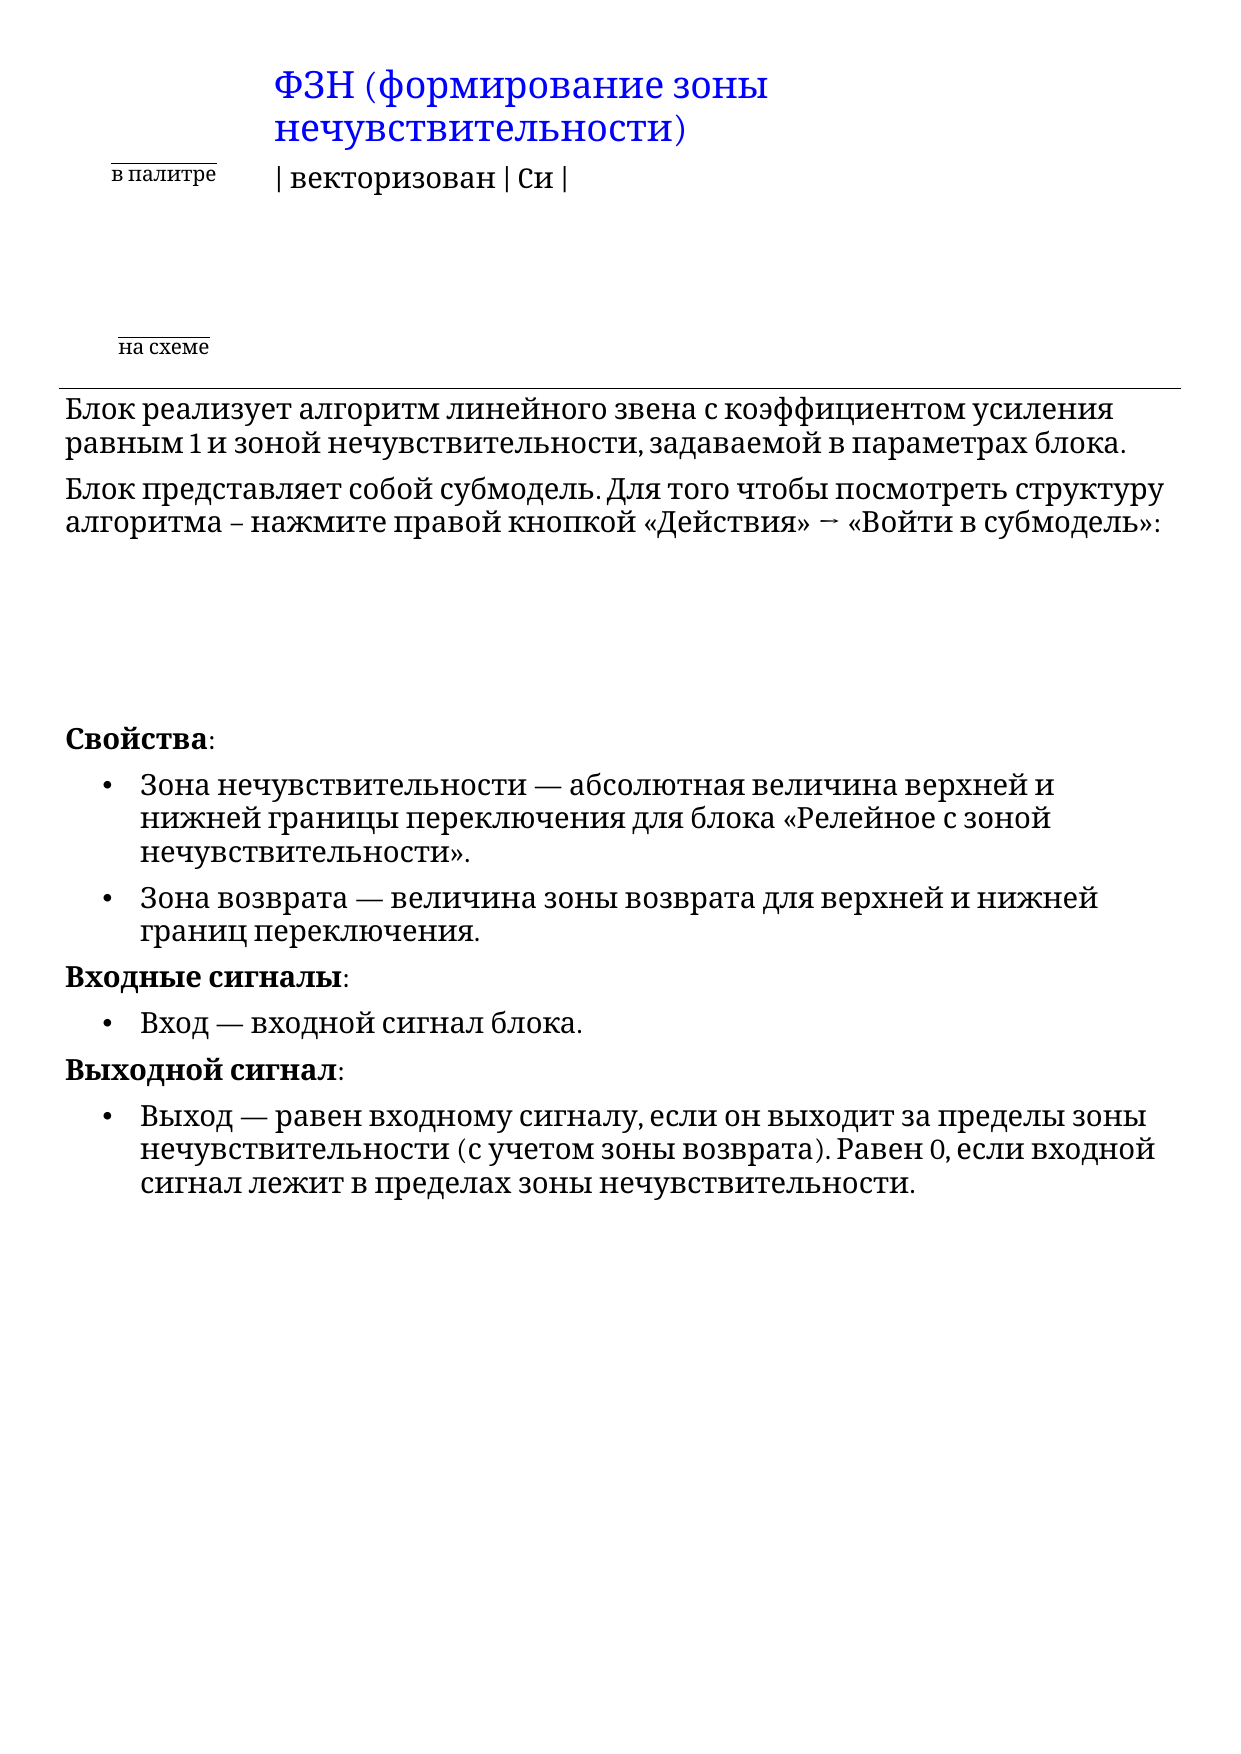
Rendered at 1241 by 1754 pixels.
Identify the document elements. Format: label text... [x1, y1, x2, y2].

table_header ФЗН (формирование зоны нечувствительности) [269, 59, 1181, 157]
table_cell на схеме [59, 330, 268, 388]
table_cell в палитре [59, 157, 268, 214]
table_cell [59, 214, 268, 330]
table_header [59, 59, 268, 157]
table_cell [269, 330, 1181, 388]
table_cell Блок реализует алгоритм линейного звена с коэффициентом усиления равным 1 и зоной нечувствительности, задаваемой в параметрах блока. Блок представляет собой субмодель. Для того чтобы посмотреть структуру алгоритма – нажмите правой кнопкой «Действия» → «Войти в субмодель»: Свойства: Зона нечувствительности — абсолютная величина верхней и нижней границы переключения для блока «Релейное с зоной нечувствительности». Зона возврата — величина зоны возврата для верхней и нижней границ переключения. Входные сигналы: Вход — входной сигнал блока. Выходной сигнал: Выход — равен входному сигналу, если он выходит за пределы зоны нечувствительности (с учетом зоны возврата). Равен 0, если входной сигнал лежит в пределах зоны нечувствительности. [59, 389, 1181, 1219]
table_cell [269, 214, 1181, 330]
table_cell | векторизован | Cи | [269, 157, 1181, 214]
